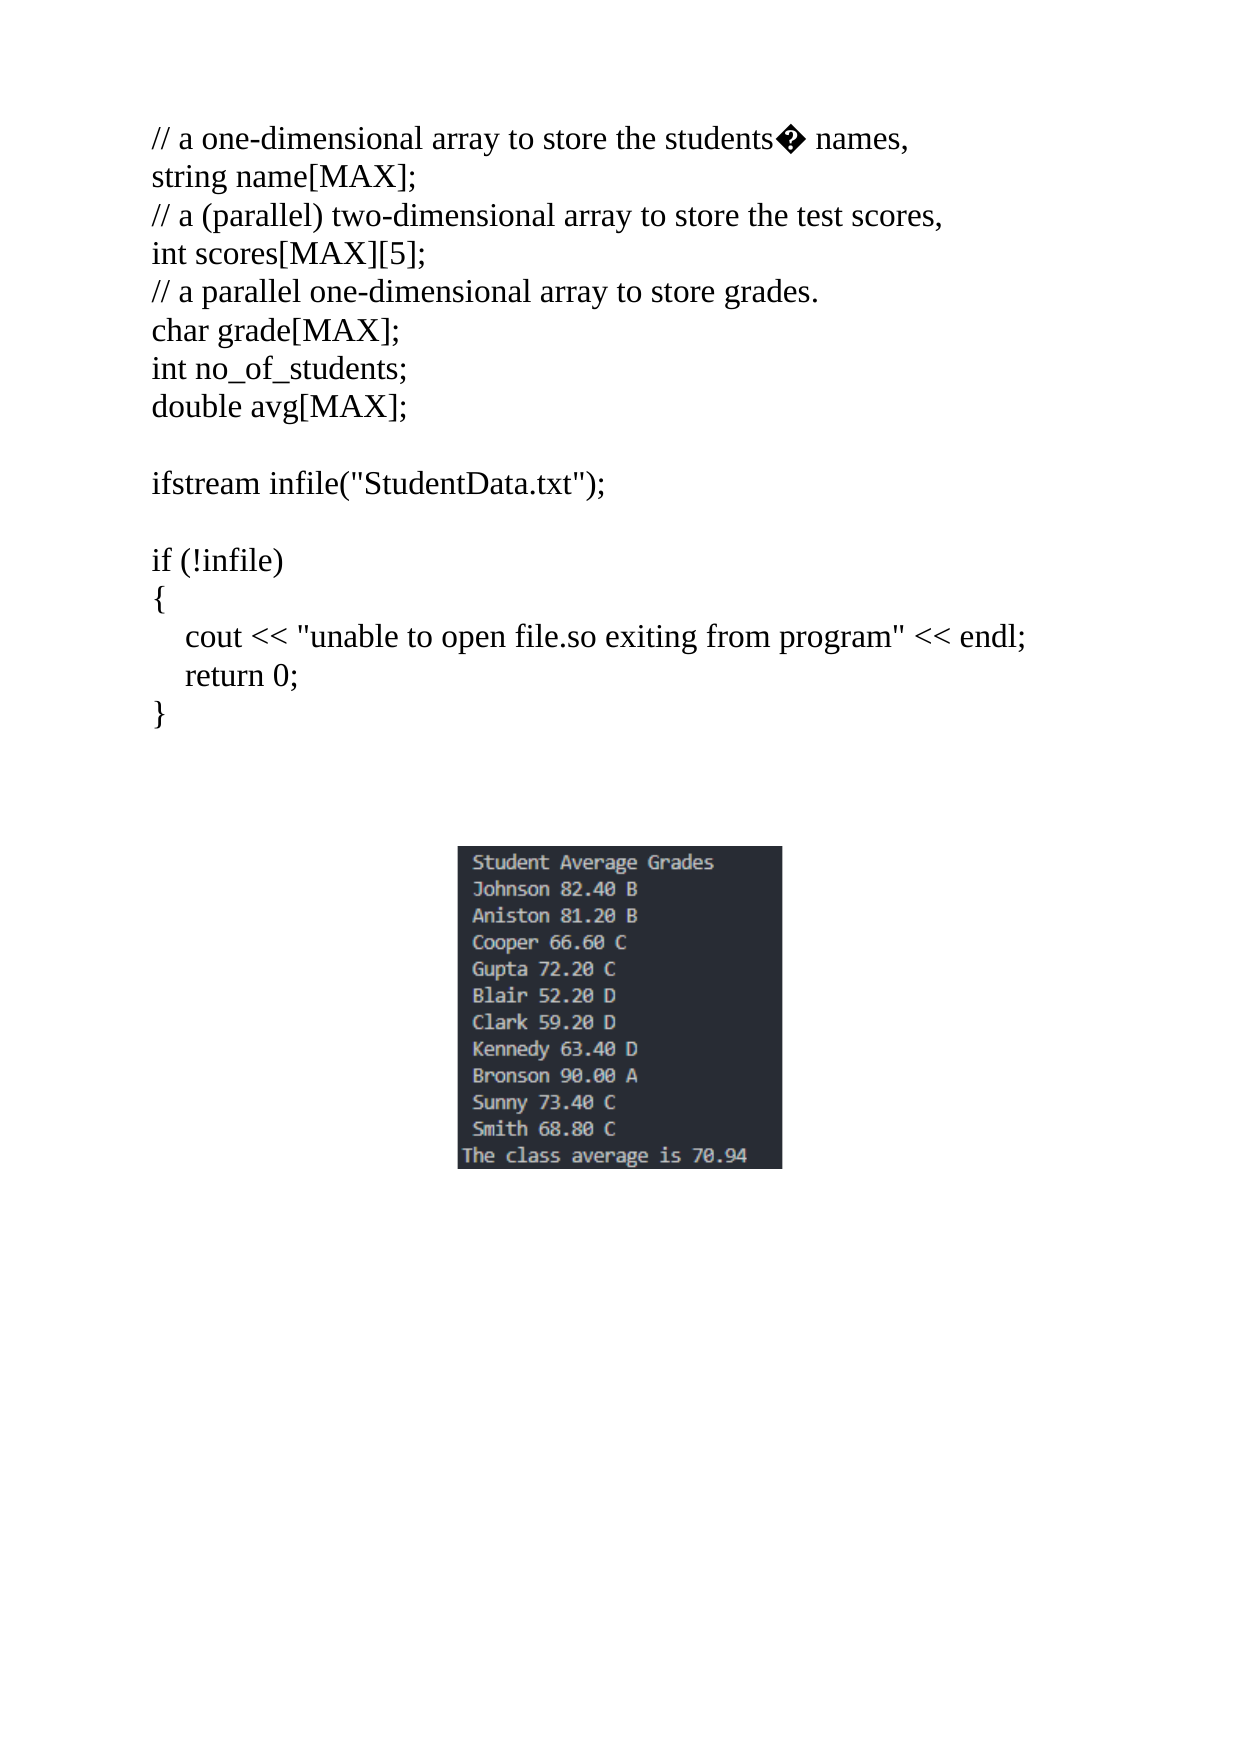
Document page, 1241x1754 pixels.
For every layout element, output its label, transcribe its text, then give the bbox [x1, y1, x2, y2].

text int scores[MAX][5]; [118, 233, 1122, 271]
text string name[MAX]; [118, 156, 1122, 195]
text double avg[MAX]; [118, 386, 1122, 425]
text int no_of_students; [118, 348, 1122, 386]
text ifstream infile("StudentData.txt"); [118, 463, 1122, 501]
text return 0; [118, 655, 1122, 693]
picture [457, 846, 783, 1169]
text // a (parallel) two-dimensional array to store the test scores, [118, 195, 1122, 233]
text char grade[MAX]; [118, 310, 1122, 348]
text if (!infile) [118, 540, 1122, 578]
text } [118, 693, 1122, 731]
text // a parallel one-dimensional array to store grades. [118, 271, 1122, 310]
text cout << "unable to open file.so exiting from program" << endl; [118, 616, 1122, 655]
text { [118, 578, 1122, 616]
text // a one-dimensional array to store the students� names, [118, 118, 1122, 156]
